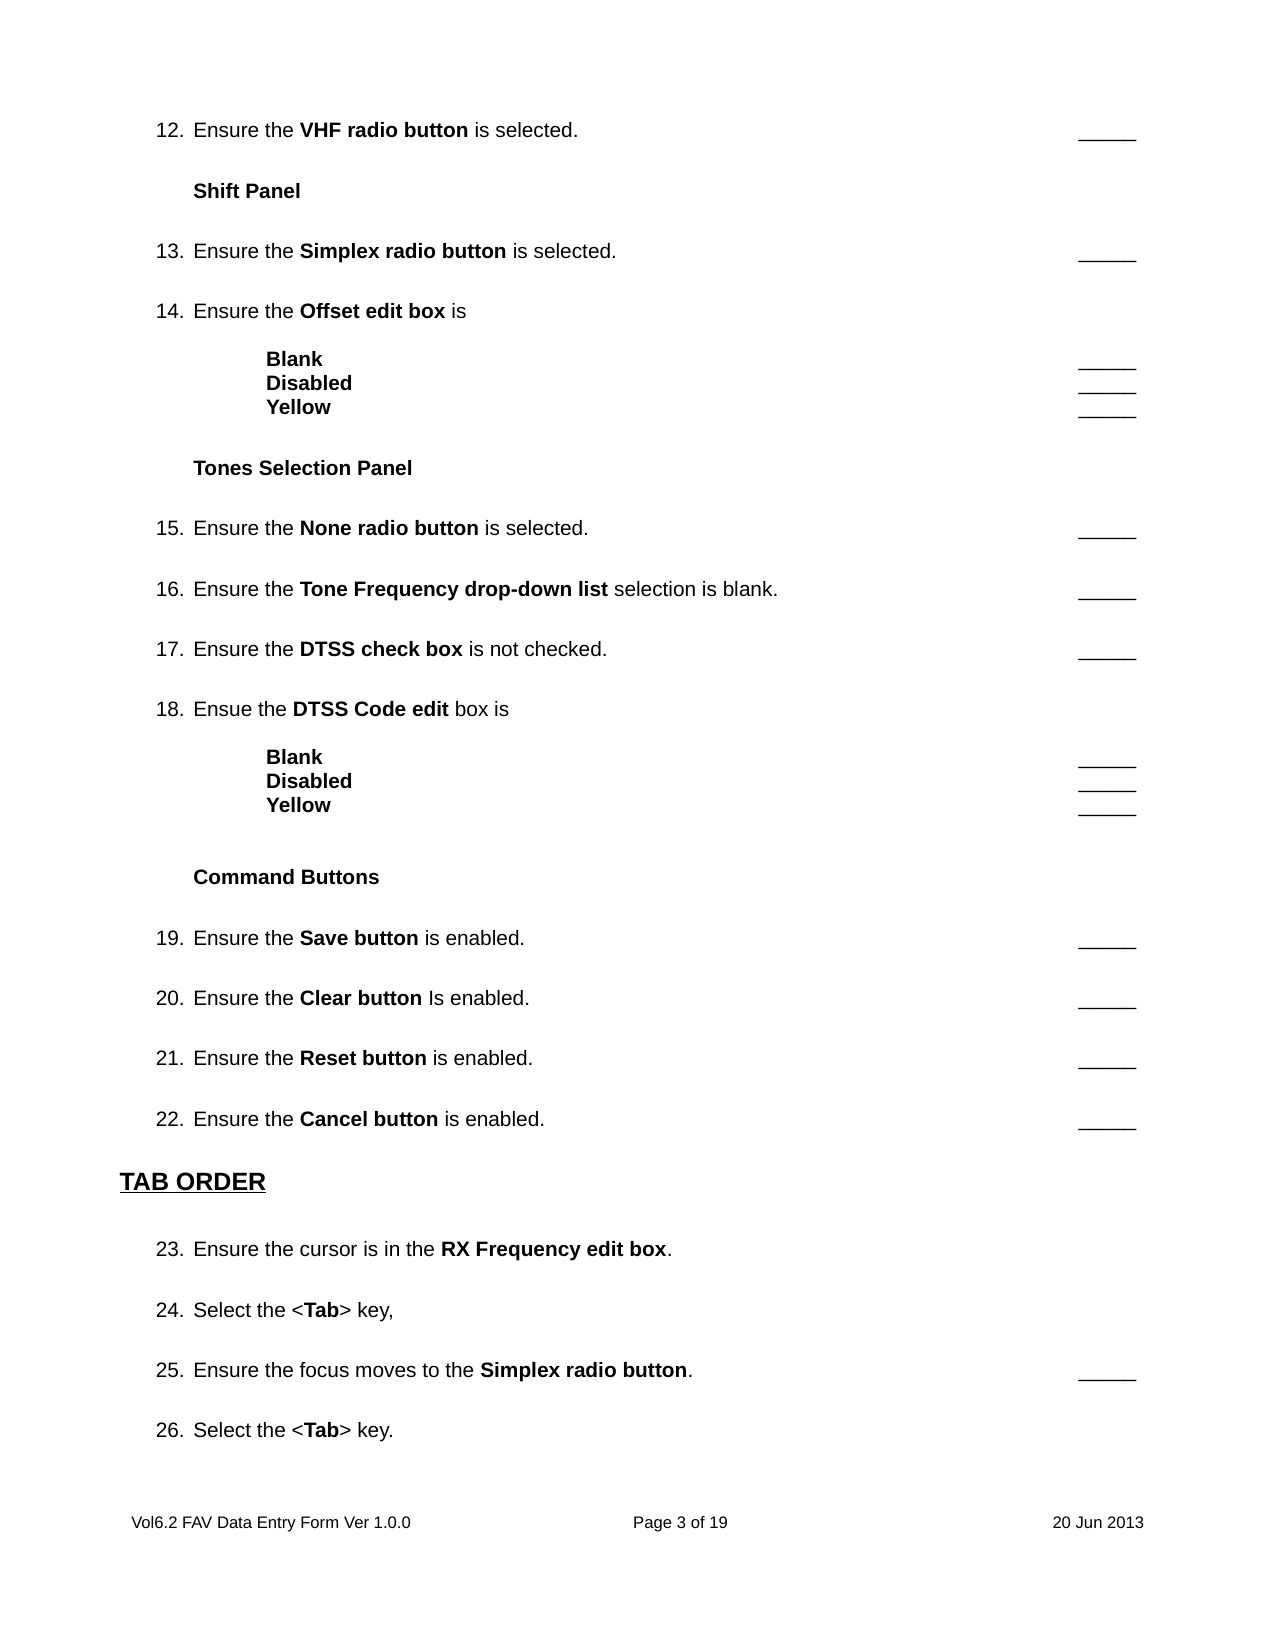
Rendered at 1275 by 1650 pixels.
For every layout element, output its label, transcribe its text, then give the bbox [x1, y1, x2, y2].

list Select the <Tab> key, [156, 1297, 1157, 1345]
list Ensure the Save button is enabled. _____ [156, 925, 1157, 973]
list Ensure the Offset edit box is Blank _____ Disabled _____ Yellow _____ [156, 299, 1157, 443]
list Ensure the Clear button Is enabled. _____ [156, 986, 1157, 1034]
list Select the <Tab> key. [156, 1418, 1157, 1466]
list Tones Selection Panel [156, 456, 1157, 503]
list Ensure the DTSS check box is not checked. _____ [156, 637, 1157, 685]
list Ensure the Tone Frequency drop-down list selection is blank. _____ [156, 576, 1157, 624]
list Ensue the DTSS Code edit box is Blank _____ Disabled _____ Yellow _____ Command Buttons [156, 697, 1157, 913]
list Ensure the focus moves to the Simplex radio button. _____ [156, 1358, 1157, 1406]
list Ensure the Cancel button is enabled. _____ [156, 1107, 1157, 1154]
list Ensure the Simplex radio button is selected. _____ [156, 239, 1157, 287]
list Ensure the None radio button is selected. _____ [156, 516, 1157, 564]
list Ensure the cursor is in the RX Frequency edit box. [156, 1237, 1157, 1285]
list Ensure the Reset button is enabled. _____ [156, 1046, 1157, 1094]
list TAB ORDER [82, 1167, 1157, 1224]
list Shift Panel [156, 178, 1157, 226]
list Ensure the VHF radio button is selected. _____ [156, 118, 1157, 166]
